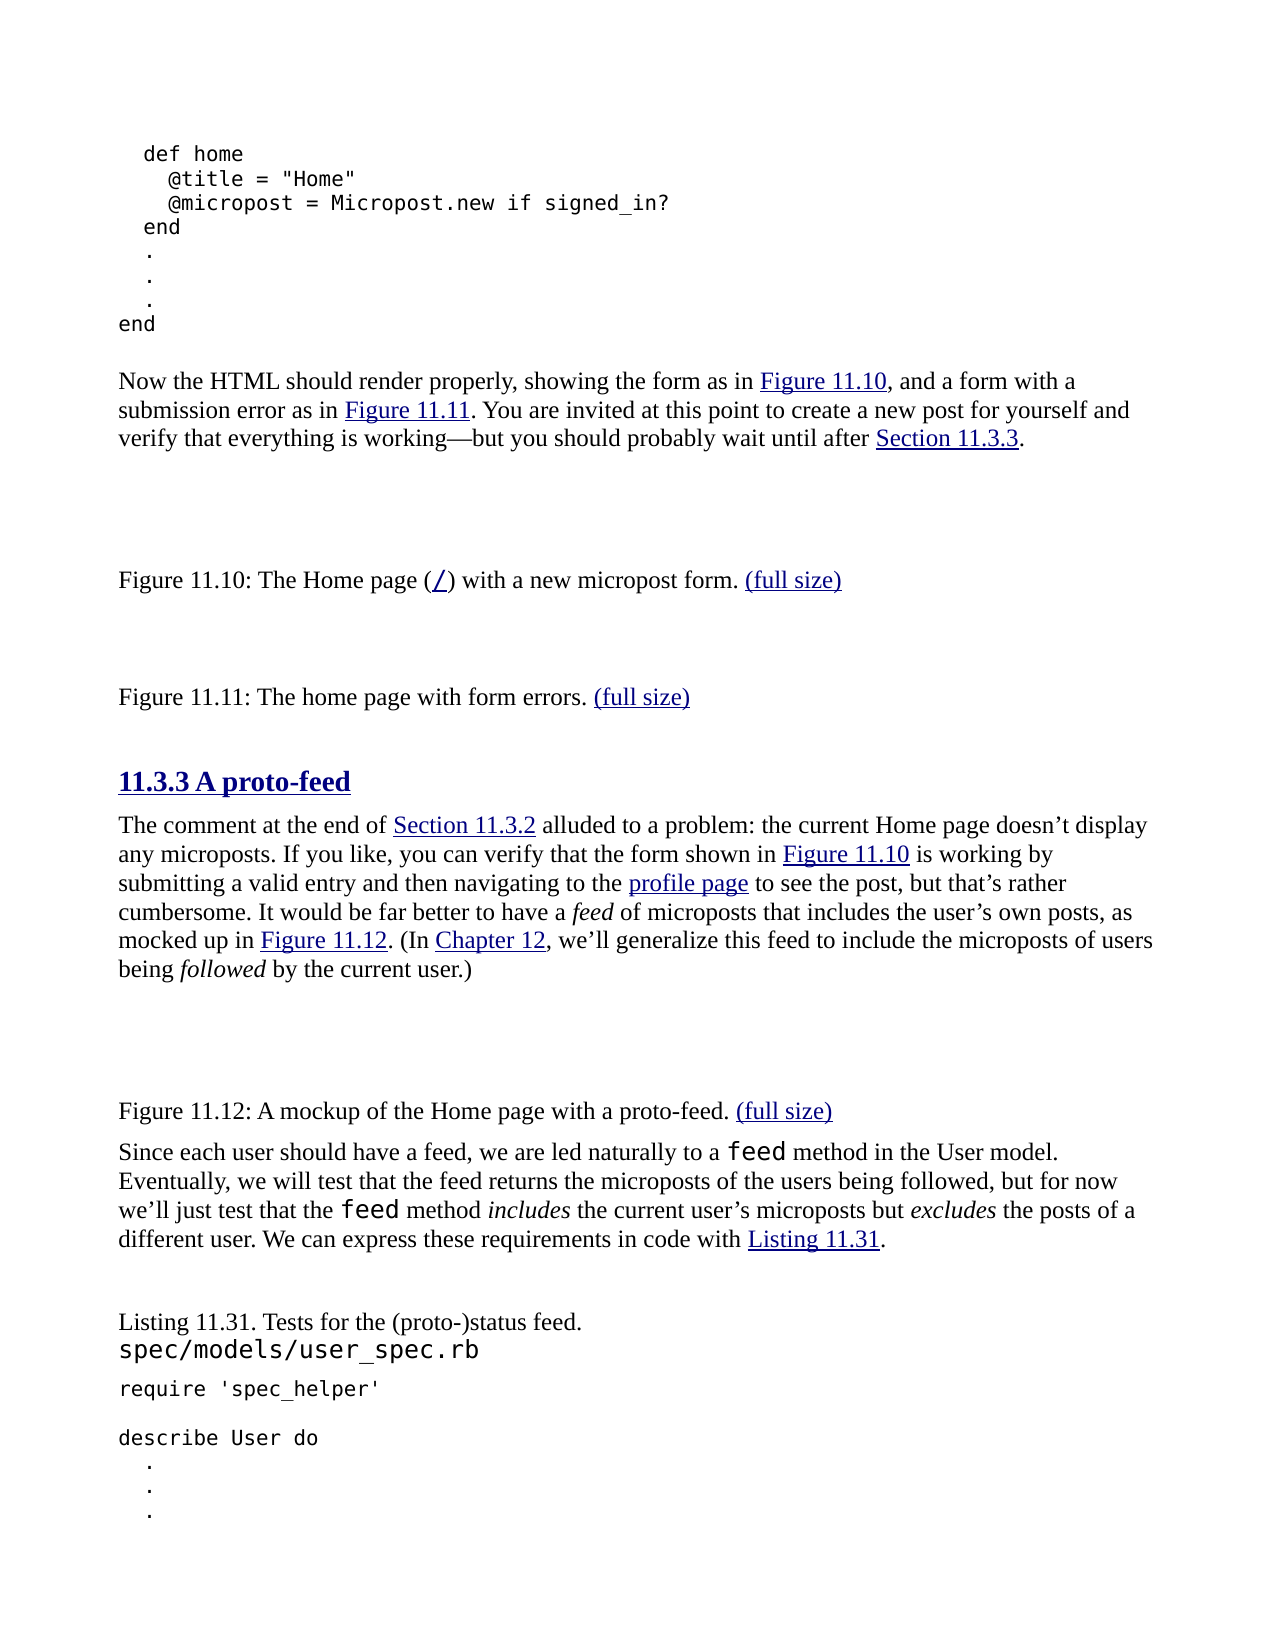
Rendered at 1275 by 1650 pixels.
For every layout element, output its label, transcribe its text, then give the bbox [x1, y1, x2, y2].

text Now the HTML should render properly, showing the form as in Figure 11.10, and a form with a submission error as in Figure 11.11. You are invited at this point to create a new post for yourself and verify that everything is working—but you should probably wait until after Section 11.3.3. [118, 366, 1157, 452]
text Figure 11.10: The Home page (/) with a new micropost form. (full size) [118, 565, 1157, 594]
text end [118, 215, 1157, 239]
subtitle 11.3.3 A proto-feed [118, 764, 1157, 798]
text . [118, 264, 1157, 288]
text @micropost = Micropost.new if signed_in? [118, 191, 1157, 215]
text . [118, 239, 1157, 264]
text Since each user should have a feed, we are led naturally to a feed method in the User model. Eventually, we will test that the feed returns the microposts of the users being followed, but for now we’ll just test that the feed method includes the current user’s microposts but excludes the posts of a different user. We can express these requirements in code with Listing 11.31. [118, 1137, 1157, 1253]
text . [118, 288, 1157, 312]
text require 'spec_helper' [118, 1377, 1157, 1402]
text Figure 11.12: A mockup of the Home page with a proto-feed. (full size) [118, 1096, 1157, 1124]
text . [118, 1450, 1157, 1474]
text end [118, 312, 1157, 337]
text . [118, 1499, 1157, 1523]
text describe User do [118, 1426, 1157, 1450]
text Figure 11.11: The home page with form errors. (full size) [118, 682, 1157, 711]
text The comment at the end of Section 11.3.2 alluded to a problem: the current Home page doesn’t display any microposts. If you like, you can verify that the form shown in Figure 11.10 is working by submitting a valid entry and then navigating to the profile page to see the post, but that’s rather cumbersome. It would be far better to have a feed of microposts that includes the user’s own posts, as mocked up in Figure 11.12. (In Chapter 12, we’ll generalize this feed to include the microposts of users being followed by the current user.) [118, 811, 1157, 983]
text def home [118, 142, 1157, 167]
text . [118, 1474, 1157, 1499]
text @title = "Home" [118, 167, 1157, 191]
text Listing 11.31. Tests for the (proto-)status feed. spec/models/user_spec.rb [118, 1307, 1157, 1365]
